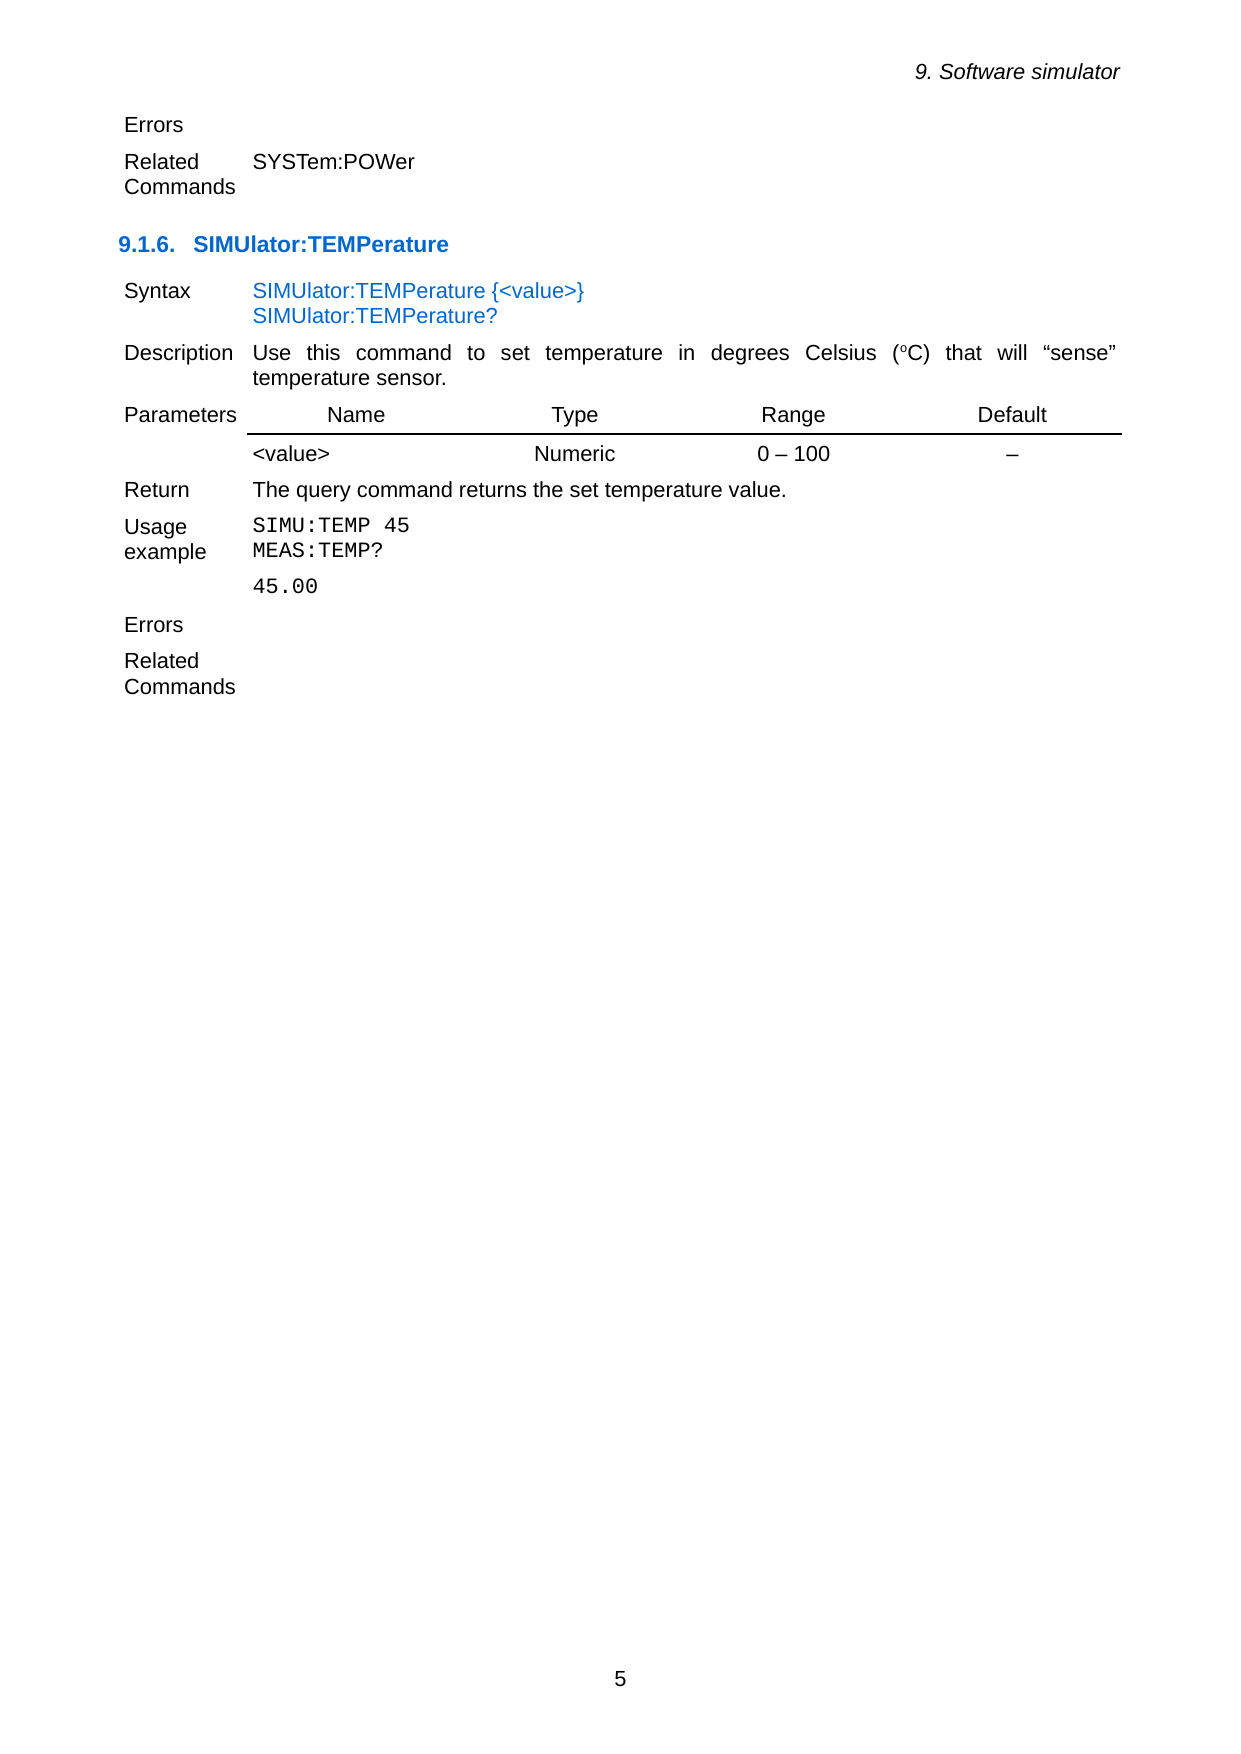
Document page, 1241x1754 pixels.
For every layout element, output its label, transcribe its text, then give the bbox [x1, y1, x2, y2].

table_cell SIMU:TEMP 45 MEAS:TEMP? 45.00 [247, 508, 1122, 606]
table_cell Related Commands [118, 143, 247, 205]
table_cell Return [118, 472, 247, 508]
table_cell – [903, 435, 1122, 472]
table_cell Type [465, 396, 684, 433]
table_cell <value> [247, 435, 465, 472]
table_cell Numeric [465, 435, 684, 472]
table_cell The query command returns the set temperature value. [247, 472, 1122, 508]
table_cell [247, 606, 1122, 643]
table_header Syntax [118, 273, 247, 334]
table_cell Use this command to set temperature in degrees Celsius (oC) that will “sense” temperature sensor. [247, 334, 1122, 396]
table_cell Name [247, 396, 465, 433]
table_cell 0 – 100 [684, 435, 903, 472]
table_header SIMUlator:TEMPerature {<value>} SIMUlator:TEMPerature? [247, 273, 1122, 334]
table_cell Parameters [118, 396, 247, 472]
table_cell Usage example [118, 508, 247, 606]
table_cell Related Commands [118, 643, 247, 704]
table_cell Errors [118, 106, 247, 143]
table_cell [247, 643, 1122, 704]
table_cell Errors [118, 606, 247, 643]
table_cell SYSTem:POWer [247, 143, 1122, 205]
table_cell Default [903, 396, 1122, 433]
table_cell [247, 106, 1122, 143]
table_cell Range [684, 396, 903, 433]
subtitle SIMUlator:TEMPerature [118, 231, 1122, 258]
table_cell Description [118, 334, 247, 396]
